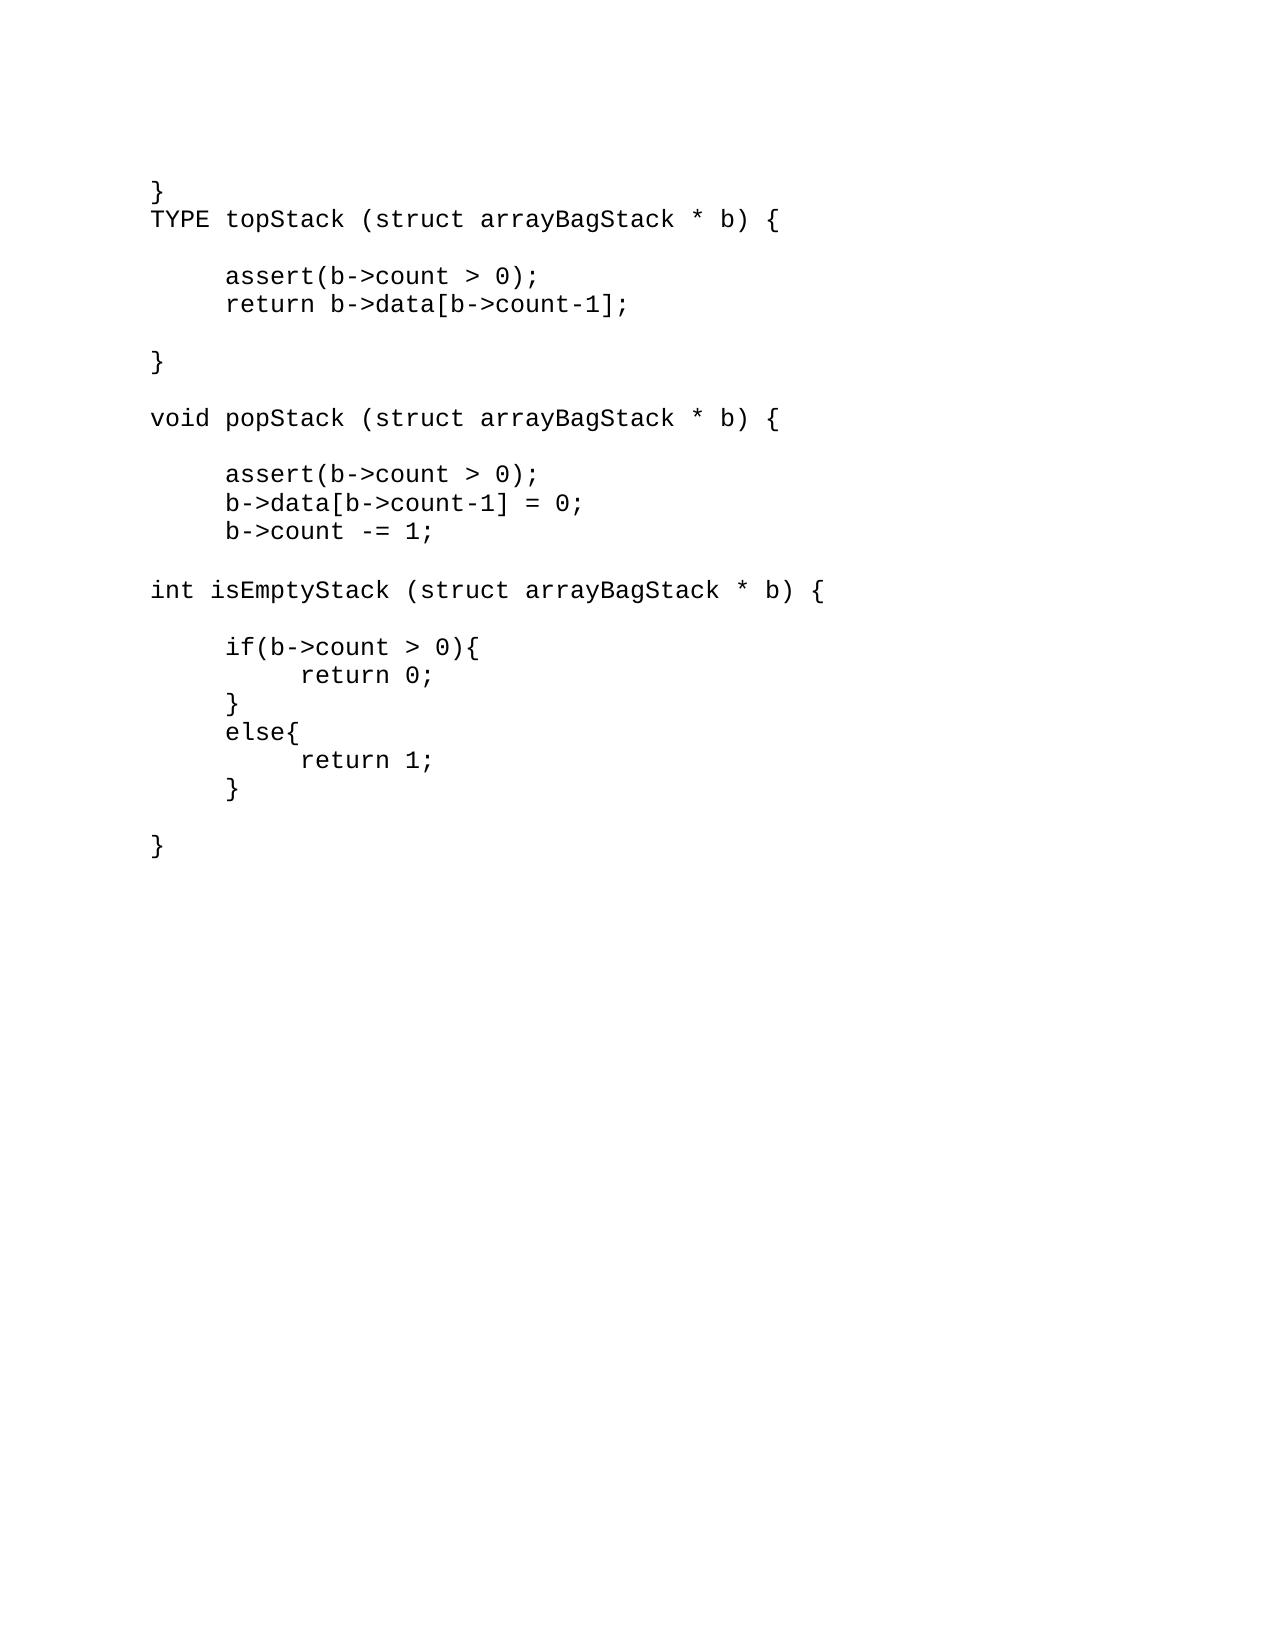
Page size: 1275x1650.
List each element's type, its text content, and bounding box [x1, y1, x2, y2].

text void popStack (struct arrayBagStack * b) { [150, 405, 1125, 434]
text if(b->count > 0){ [150, 634, 1125, 663]
text assert(b->count > 0); [150, 462, 1125, 490]
text TYPE topStack (struct arrayBagStack * b) { [150, 207, 1125, 235]
text assert(b->count > 0); [150, 263, 1125, 292]
text int isEmptyStack (struct arrayBagStack * b) { [150, 578, 1125, 606]
text return 1; [150, 748, 1125, 776]
text } [150, 348, 1125, 377]
text } [150, 776, 1125, 804]
text } [150, 178, 1125, 207]
text } [150, 833, 1125, 861]
text b->count -= 1; [150, 519, 1125, 547]
text return 0; [150, 663, 1125, 691]
text b->data[b->count-1] = 0; [150, 490, 1125, 519]
text return b->data[b->count-1]; [150, 292, 1125, 320]
text } [150, 691, 1125, 719]
text else{ [150, 719, 1125, 748]
